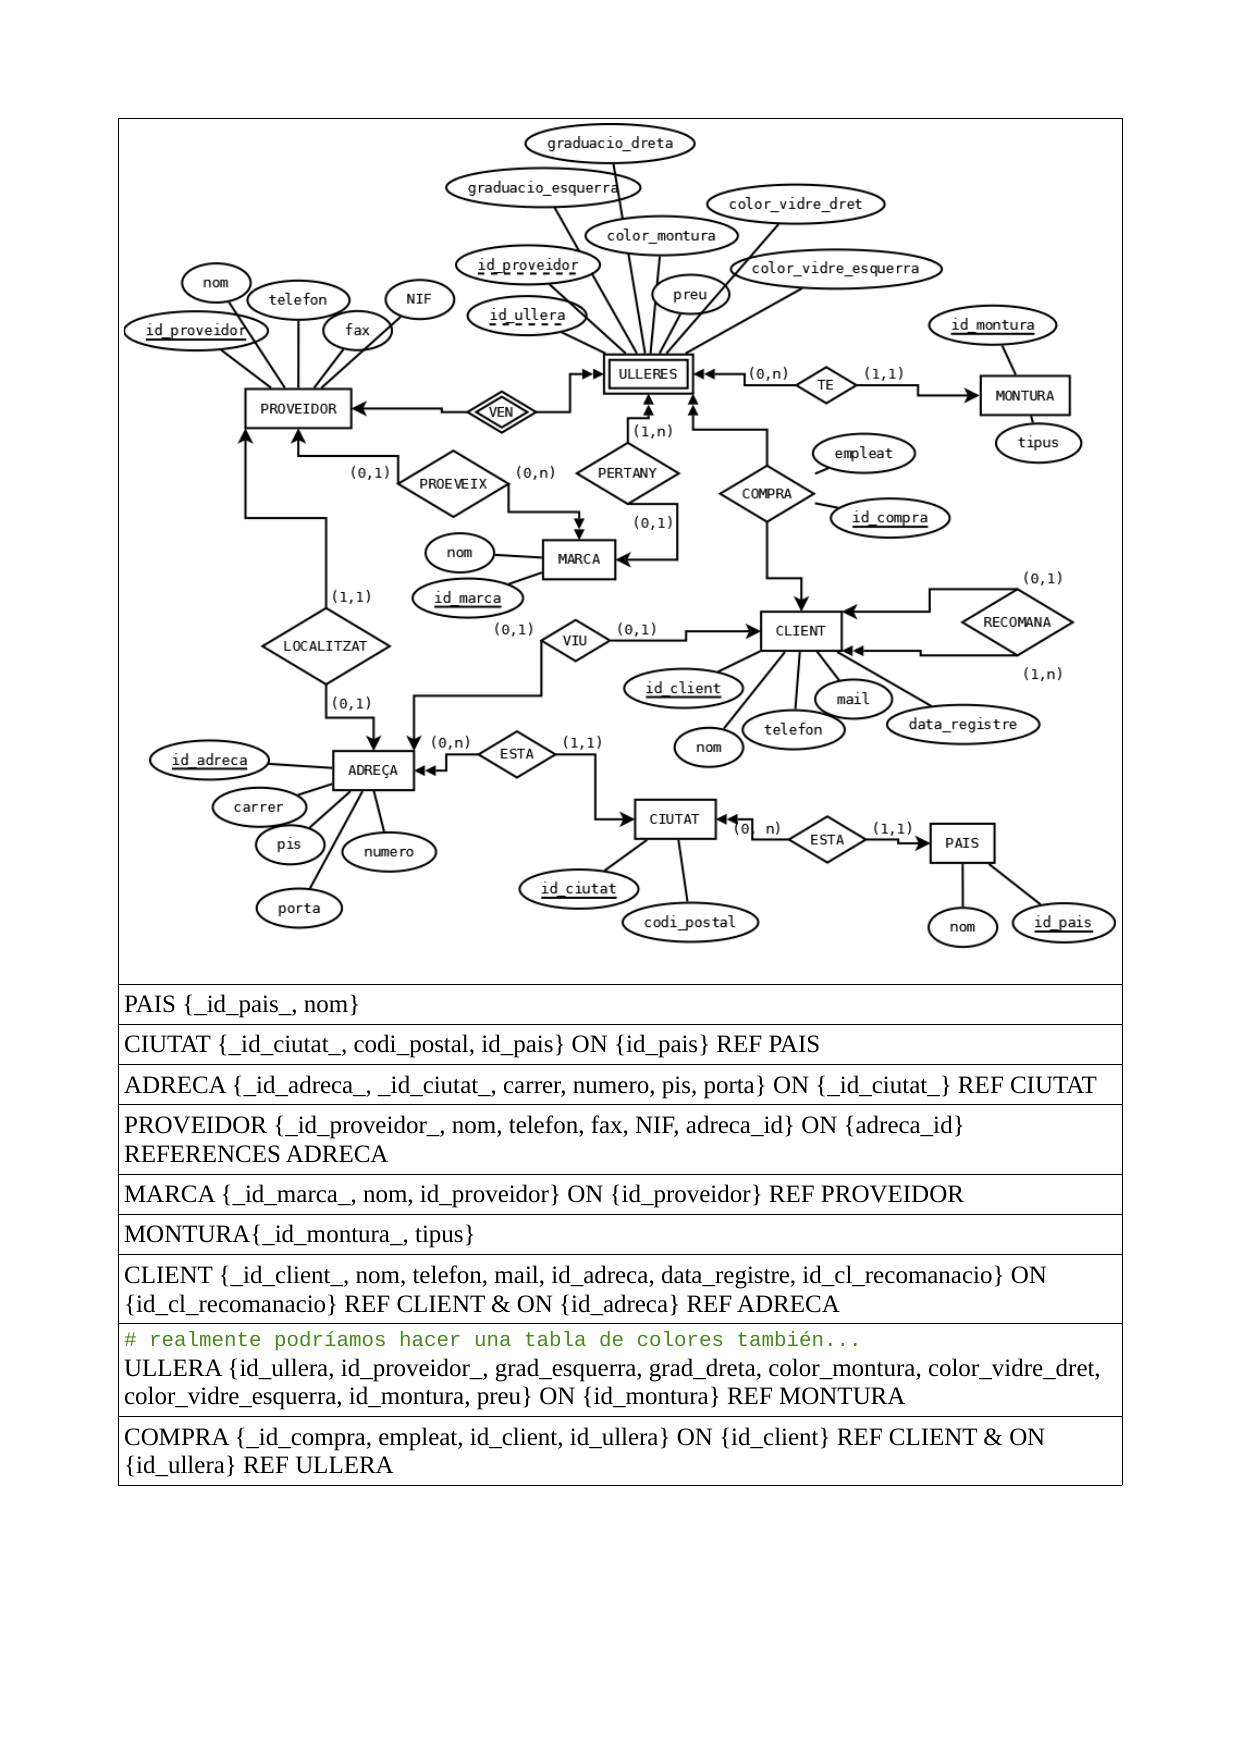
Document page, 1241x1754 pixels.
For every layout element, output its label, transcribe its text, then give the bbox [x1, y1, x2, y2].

table_cell MARCA {_id_marca_, nom, id_proveidor} ON {id_proveidor} REF PROVEIDOR [119, 1175, 1122, 1214]
table_cell CIUTAT {_id_ciutat_, codi_postal, id_pais} ON {id_pais} REF PAIS [119, 1025, 1122, 1064]
table_cell ADRECA {_id_adreca_, _id_ciutat_, carrer, numero, pis, porta} ON {_id_ciutat_} REF CIUTAT [119, 1065, 1122, 1104]
table_header [119, 119, 1122, 983]
table_cell PROVEIDOR {_id_proveidor_, nom, telefon, fax, NIF, adreca_id} ON {adreca_id} REFERENCES ADRECA [119, 1105, 1122, 1173]
table_cell # realmente podríamos hacer una tabla de colores también... ULLERA {id_ullera, id_proveidor_, grad_esquerra, grad_dreta, color_montura, color_vidre_dret, color_vidre_esquerra, id_montura, preu} ON {id_montura} REF MONTURA [119, 1324, 1122, 1416]
table_cell CLIENT {_id_client_, nom, telefon, mail, id_adreca, data_registre, id_cl_recomanacio} ON {id_cl_recomanacio} REF CLIENT & ON {id_adreca} REF ADRECA [119, 1255, 1122, 1323]
picture [123, 123, 1117, 949]
table_cell COMPRA {_id_compra, empleat, id_client, id_ullera} ON {id_client} REF CLIENT & ON {id_ullera} REF ULLERA [119, 1417, 1122, 1485]
table_cell PAIS {_id_pais_, nom} [119, 985, 1122, 1024]
table_cell MONTURA{_id_montura_, tipus} [119, 1215, 1122, 1254]
